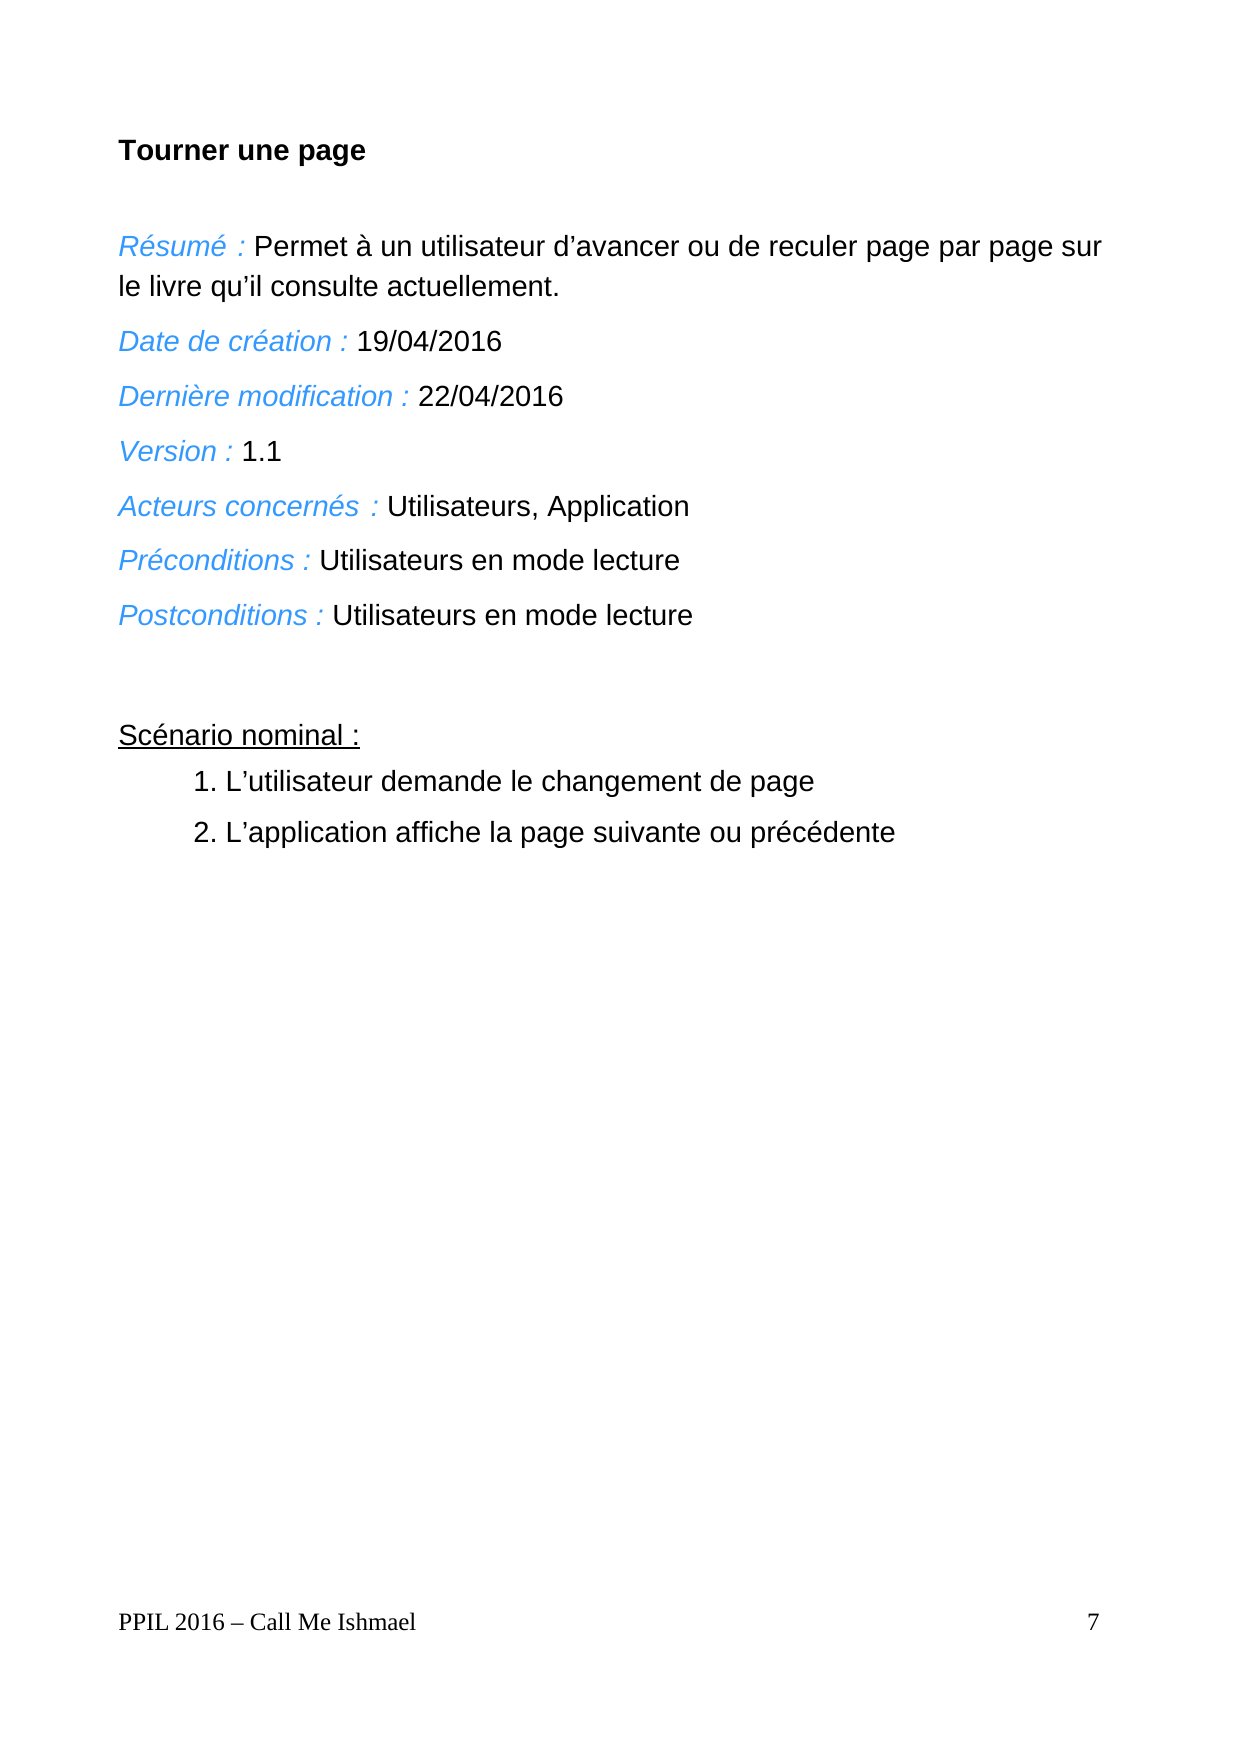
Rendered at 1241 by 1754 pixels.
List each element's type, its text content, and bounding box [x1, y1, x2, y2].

text Version : 1.1 [118, 434, 1122, 467]
subtitle Scénario nominal : [118, 718, 1122, 752]
text Date de création : 19/04/2016 [118, 324, 1122, 358]
text 1. L’utilisateur demande le changement de page [118, 764, 1122, 798]
text Préconditions : Utilisateurs en mode lecture [118, 543, 1122, 577]
text Résumé : Permet à un utilisateur d’avancer ou de reculer page par page sur le livre qu’il consulte actuellement. [118, 229, 1122, 303]
text Postconditions : Utilisateurs en mode lecture [118, 598, 1122, 632]
subtitle Tourner une page [118, 133, 1122, 166]
text Dernière modification : 22/04/2016 [118, 379, 1122, 413]
text 2. L’application affiche la page suivante ou précédente [118, 814, 1122, 848]
text Acteurs concernés : Utilisateurs, Application [118, 489, 1122, 522]
